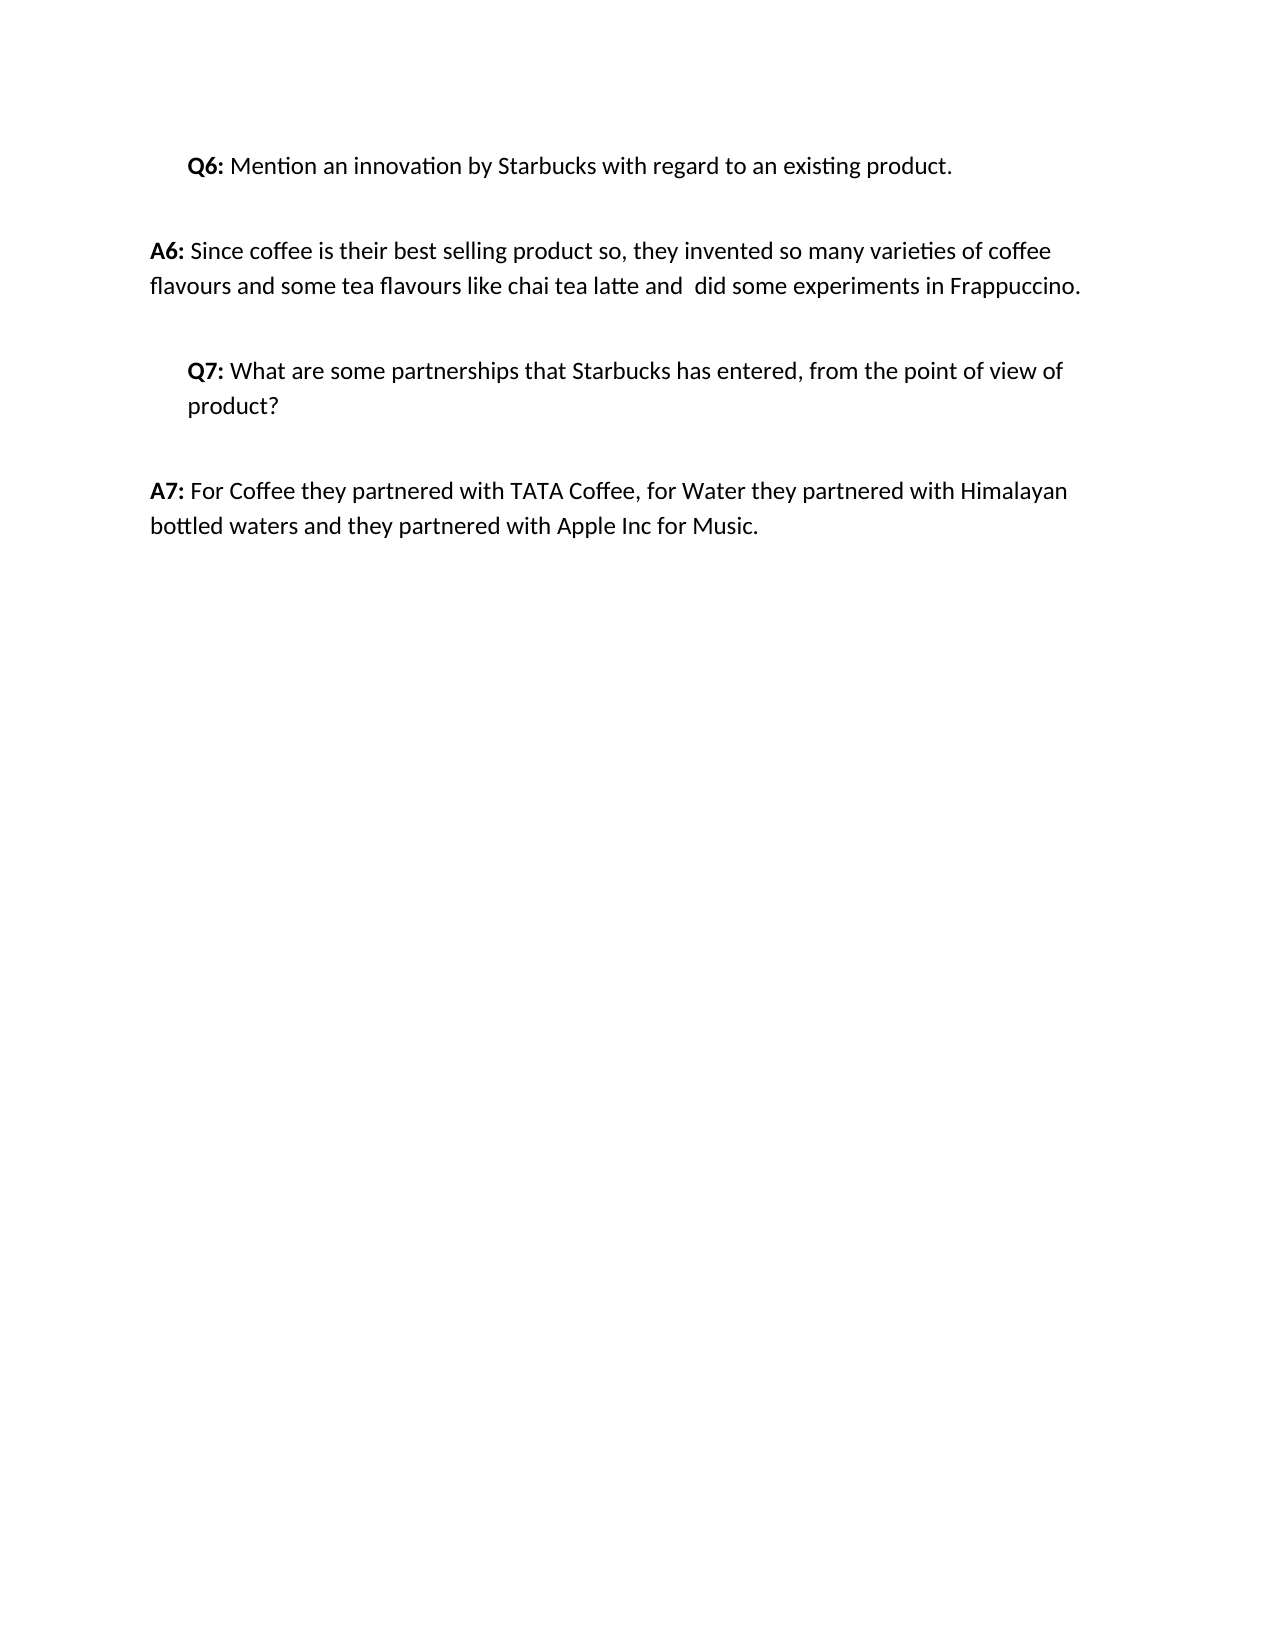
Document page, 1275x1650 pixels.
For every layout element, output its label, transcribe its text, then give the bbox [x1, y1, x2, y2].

text Q6: Mention an innovation by Starbucks with regard to an existing product. [187, 150, 1125, 181]
text A7: For Coffee they partnered with TATA Coffee, for Water they partnered with Himalayan bottled waters and they partnered with Apple Inc for Music. [150, 475, 1125, 541]
text A6: Since coffee is their best selling product so, they invented so many varieties of coffee flavours and some tea flavours like chai tea latte and did some experiments in Frappuccino. [150, 235, 1125, 301]
text Q7: What are some partnerships that Starbucks has entered, from the point of view of product? [187, 355, 1125, 421]
